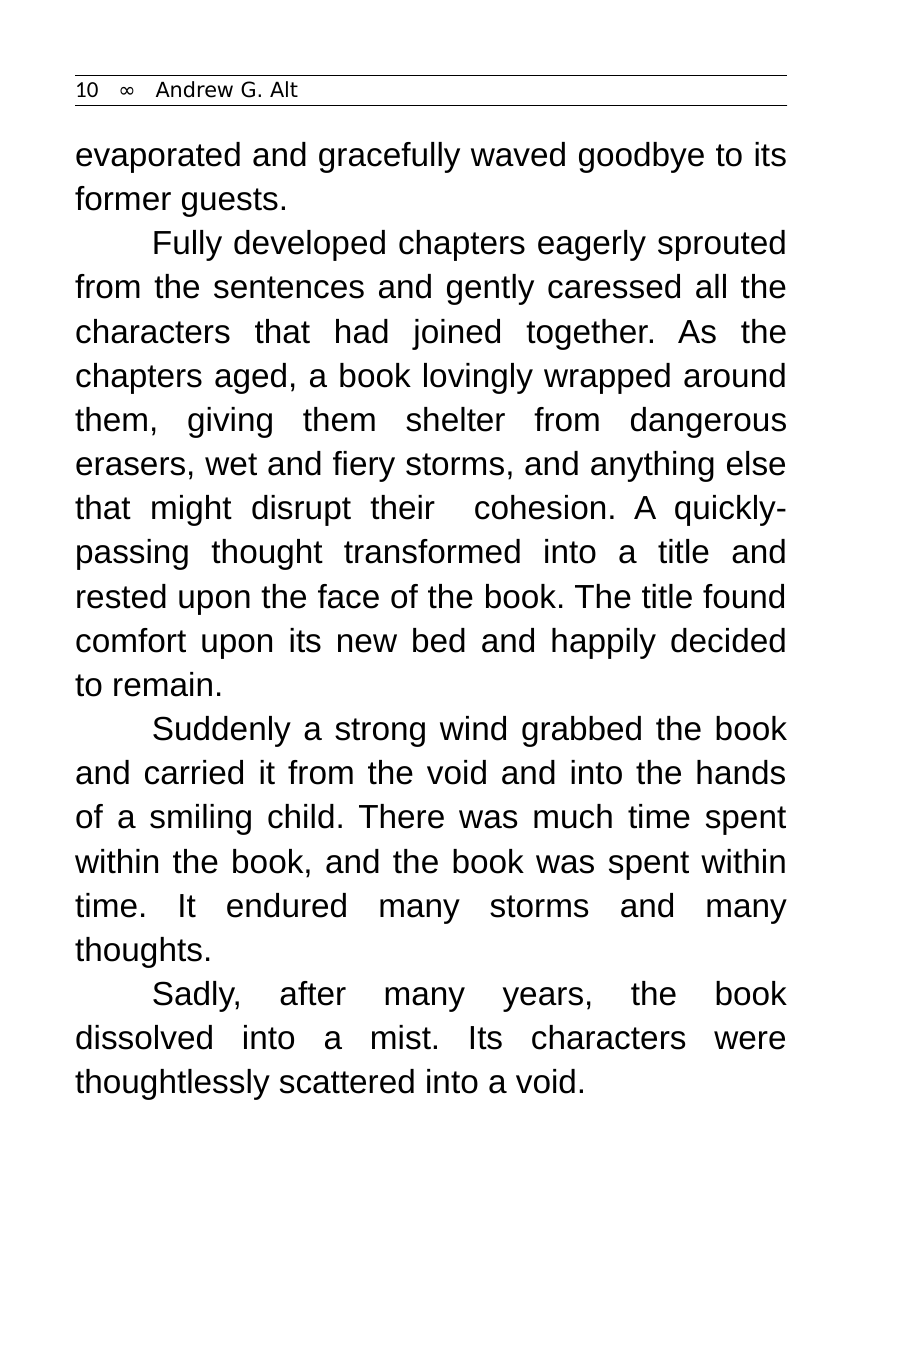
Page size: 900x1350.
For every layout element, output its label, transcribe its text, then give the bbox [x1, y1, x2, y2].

subtitle Suddenly a strong wind grabbed the book and carried it from the void and into the hands of a smiling child. There was much time spent within the book, and the book was spent within time. It endured many storms and many thoughts. [75, 709, 787, 968]
subtitle evaporated and gracefully waved goodbye to its former guests. [75, 135, 787, 218]
subtitle Fully developed chapters eagerly sprouted from the sentences and gently caressed all the characters that had joined together. As the chapters aged, a book lovingly wrapped around them, giving them shelter from dangerous erasers, wet and fiery storms, and anything else that might disrupt their cohesion. A quickly-passing thought transformed into a title and rested upon the face of the book. The title found comfort upon its new bed and happily decided to remain. [75, 223, 787, 703]
subtitle Sadly, after many years, the book dissolved into a mist. Its characters were thoughtlessly scattered into a void. [75, 974, 787, 1101]
